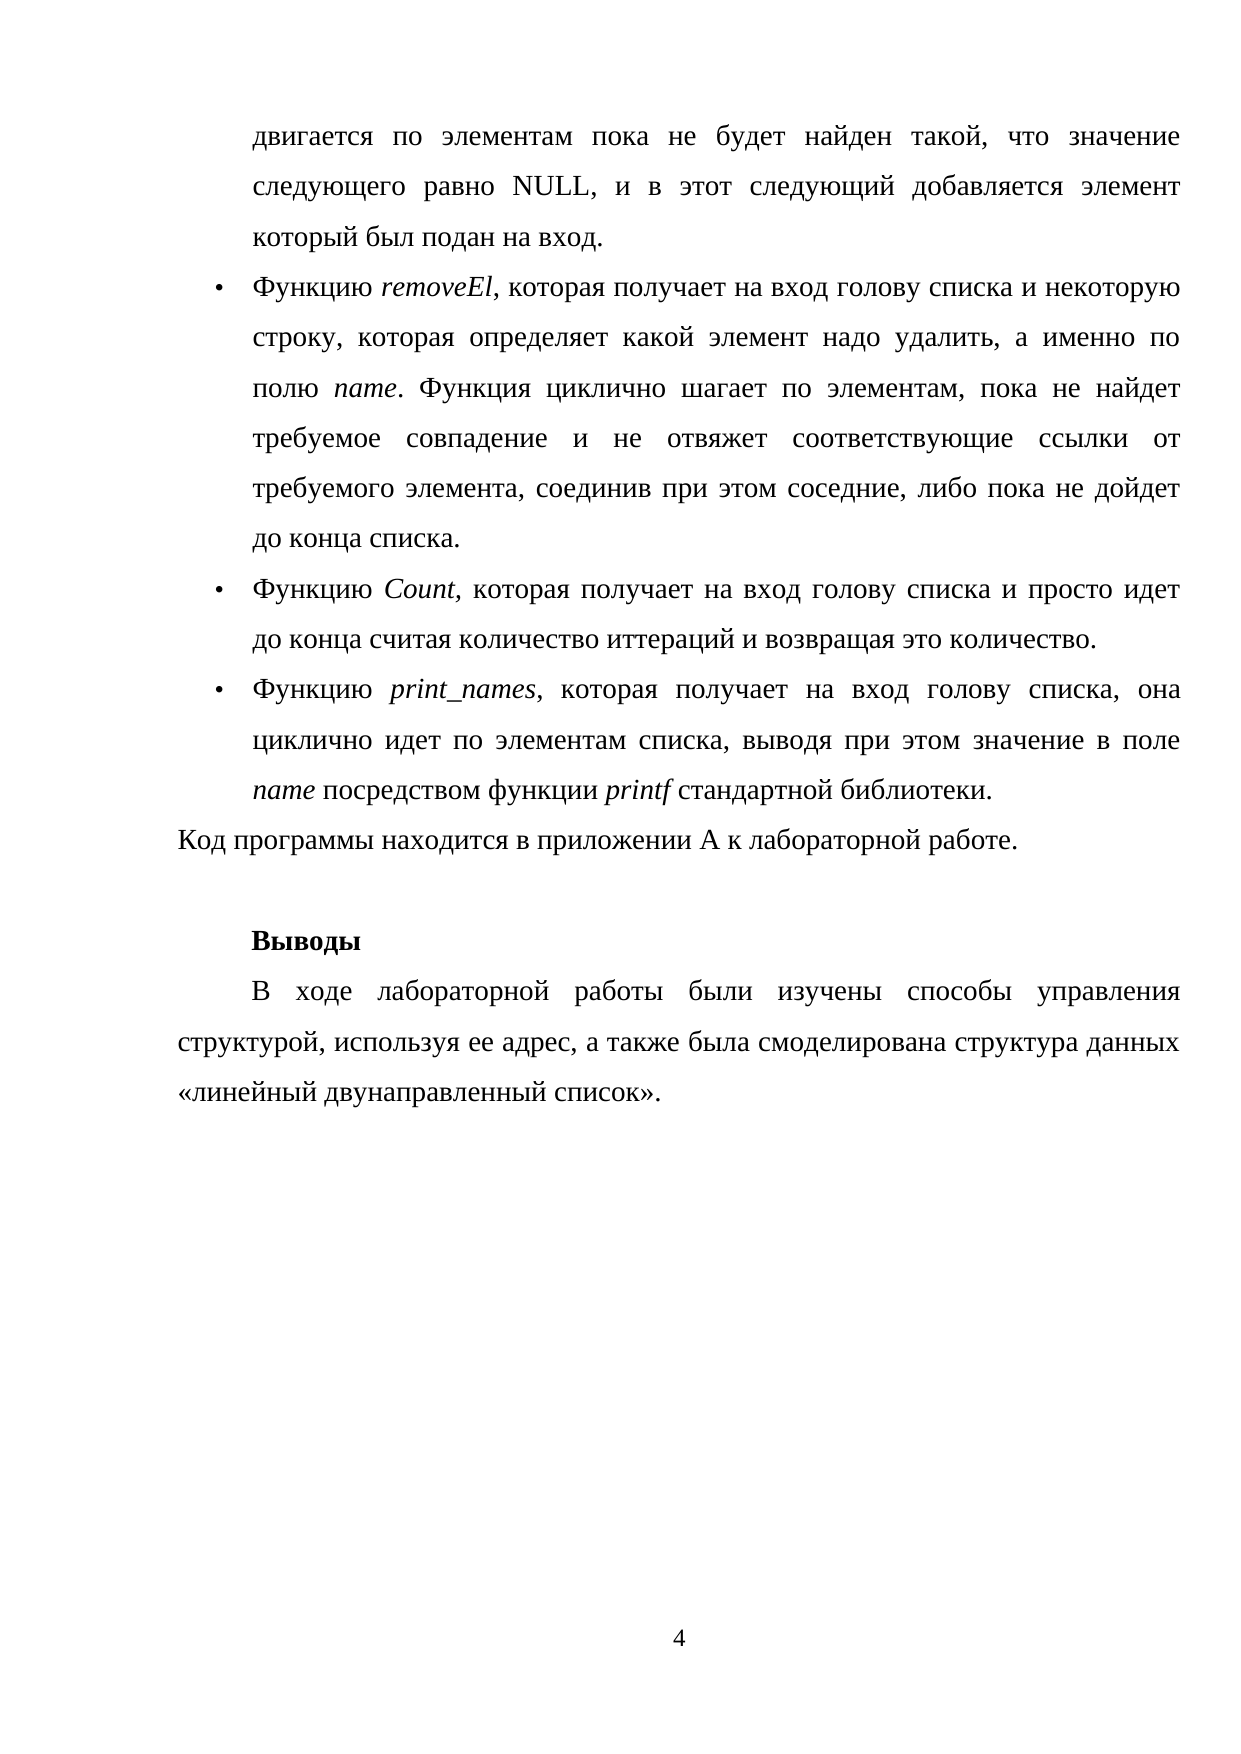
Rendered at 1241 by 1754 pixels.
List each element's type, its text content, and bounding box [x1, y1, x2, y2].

text Выводы [177, 621, 1181, 655]
list Функцию Count, которая получает на вход голову списка и просто идет до конца считая количество иттераций и возвращая это количество. [215, 269, 1181, 353]
list Функцию removeEl, которая получает на вход голову списка и некоторую строку, которая определяет какой элемент надо удалить, а именно по полю name. Функция циклично шагает по элементам, пока не найдет требуемое совпадение и не отвяжет соответствующие ссылки от требуемого элемента, соединив при этом соседние, либо пока не дойдет до конца списка. [215, 118, 1181, 252]
text Код программы находится в приложении А к лабораторной работе. [177, 521, 1181, 554]
text В ходе лабораторной работы были изучены способы управления структурой, используя ее адрес, а также была смоделирована структура данных «линейный двунаправленный список». [177, 672, 1181, 806]
list Функцию print_names, которая получает на вход голову списка, она циклично идет по элементам списка, выводя при этом значение в поле name посредством функции printf стандартной библиотеки. [215, 370, 1181, 504]
